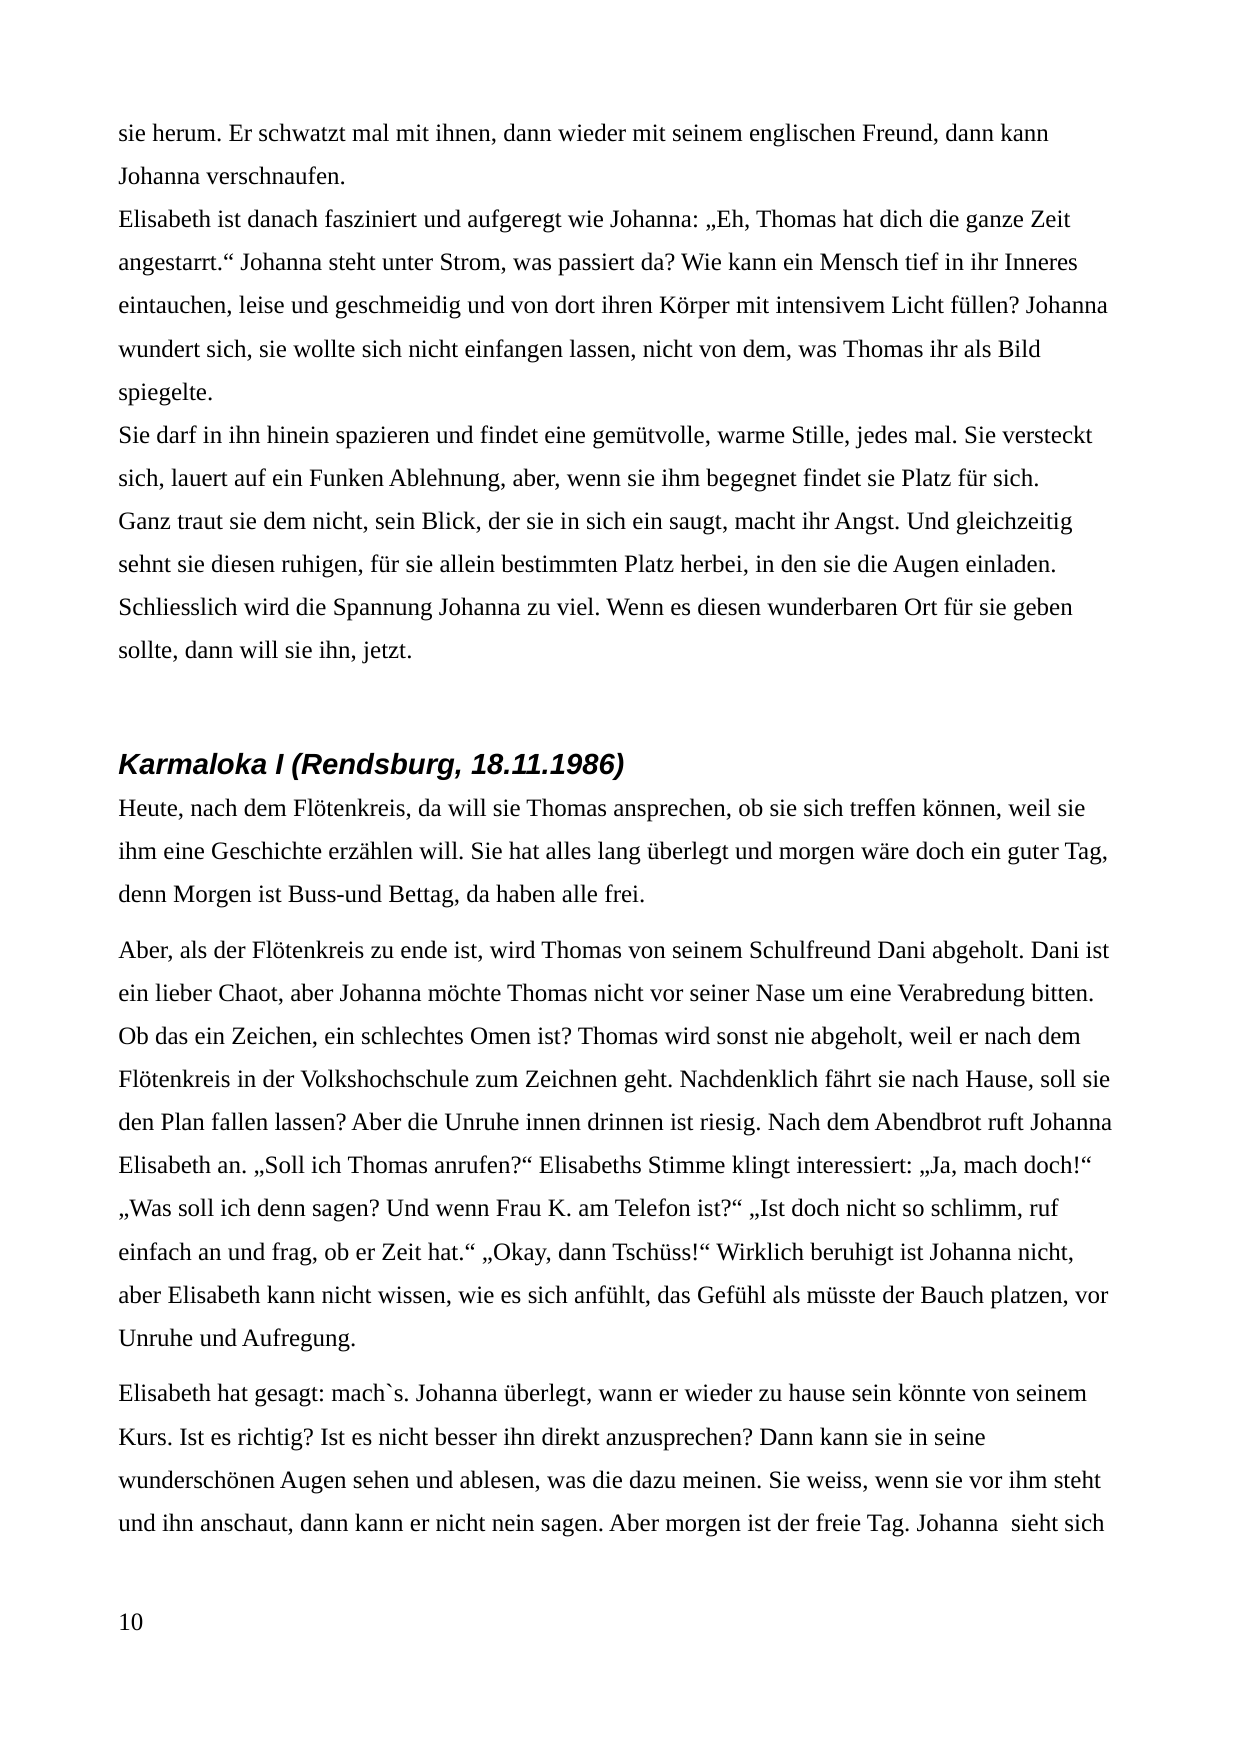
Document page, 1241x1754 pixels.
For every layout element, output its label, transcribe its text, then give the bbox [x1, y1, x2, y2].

text Ganz traut sie dem nicht, sein Blick, der sie in sich ein saugt, macht ihr Angst. Und gleichzeitig sehnt sie diesen ruhigen, für sie allein bestimmten Platz herbei, in den sie die Augen einladen. Schliesslich wird die Spannung Johanna zu viel. Wenn es diesen wunderbaren Ort für sie geben sollte, dann will sie ihn, jetzt. [118, 506, 1122, 664]
text Aber, als der Flötenkreis zu ende ist, wird Thomas von seinem Schulfreund Dani abgeholt. Dani ist ein lieber Chaot, aber Johanna möchte Thomas nicht vor seiner Nase um eine Verabredung bitten. Ob das ein Zeichen, ein schlechtes Omen ist? Thomas wird sonst nie abgeholt, weil er nach dem Flötenkreis in der Volkshochschule zum Zeichnen geht. Nachdenklich fährt sie nach Hause, soll sie den Plan fallen lassen? Aber die Unruhe innen drinnen ist riesig. Nach dem Abendbrot ruft Johanna Elisabeth an. „Soll ich Thomas anrufen?“ Elisabeths Stimme klingt interessiert: „Ja, mach doch!“ „Was soll ich denn sagen? Und wenn Frau K. am Telefon ist?“ „Ist doch nicht so schlimm, ruf einfach an und frag, ob er Zeit hat.“ „Okay, dann Tschüss!“ Wirklich beruhigt ist Johanna nicht, aber Elisabeth kann nicht wissen, wie es sich anfühlt, das Gefühl als müsste der Bauch platzen, vor Unruhe und Aufregung. [118, 935, 1122, 1352]
text Elisabeth ist danach fasziniert und aufgeregt wie Johanna: „Eh, Thomas hat dich die ganze Zeit angestarrt.“ Johanna steht unter Strom, was passiert da? Wie kann ein Mensch tief in ihr Inneres eintauchen, leise und geschmeidig und von dort ihren Körper mit intensivem Licht füllen? Johanna wundert sich, sie wollte sich nicht einfangen lassen, nicht von dem, was Thomas ihr als Bild spiegelte. [118, 204, 1122, 406]
text Elisabeth hat gesagt: mach`s. Johanna überlegt, wann er wieder zu hause sein könnte von seinem Kurs. Ist es richtig? Ist es nicht besser ihn direkt anzusprechen? Dann kann sie in seine wunderschönen Augen sehen und ablesen, was die dazu meinen. Sie weiss, wenn sie vor ihm steht und ihn anschaut, dann kann er nicht nein sagen. Aber morgen ist der freie Tag. Johanna sieht sich [118, 1378, 1122, 1537]
text sie herum. Er schwatzt mal mit ihnen, dann wieder mit seinem englischen Freund, dann kann Johanna verschnaufen. [118, 118, 1122, 190]
subtitle Karmaloka I (Rendsburg, 18.11.1986) [118, 747, 1122, 780]
text Sie darf in ihn hinein spazieren und findet eine gemütvolle, warme Stille, jedes mal. Sie versteckt sich, lauert auf ein Funken Ablehnung, aber, wenn sie ihm begegnet findet sie Platz für sich. [118, 420, 1122, 492]
text Heute, nach dem Flötenkreis, da will sie Thomas ansprechen, ob sie sich treffen können, weil sie ihm eine Geschichte erzählen will. Sie hat alles lang überlegt und morgen wäre doch ein guter Tag, denn Morgen ist Buss-und Bettag, da haben alle frei. [118, 793, 1122, 908]
